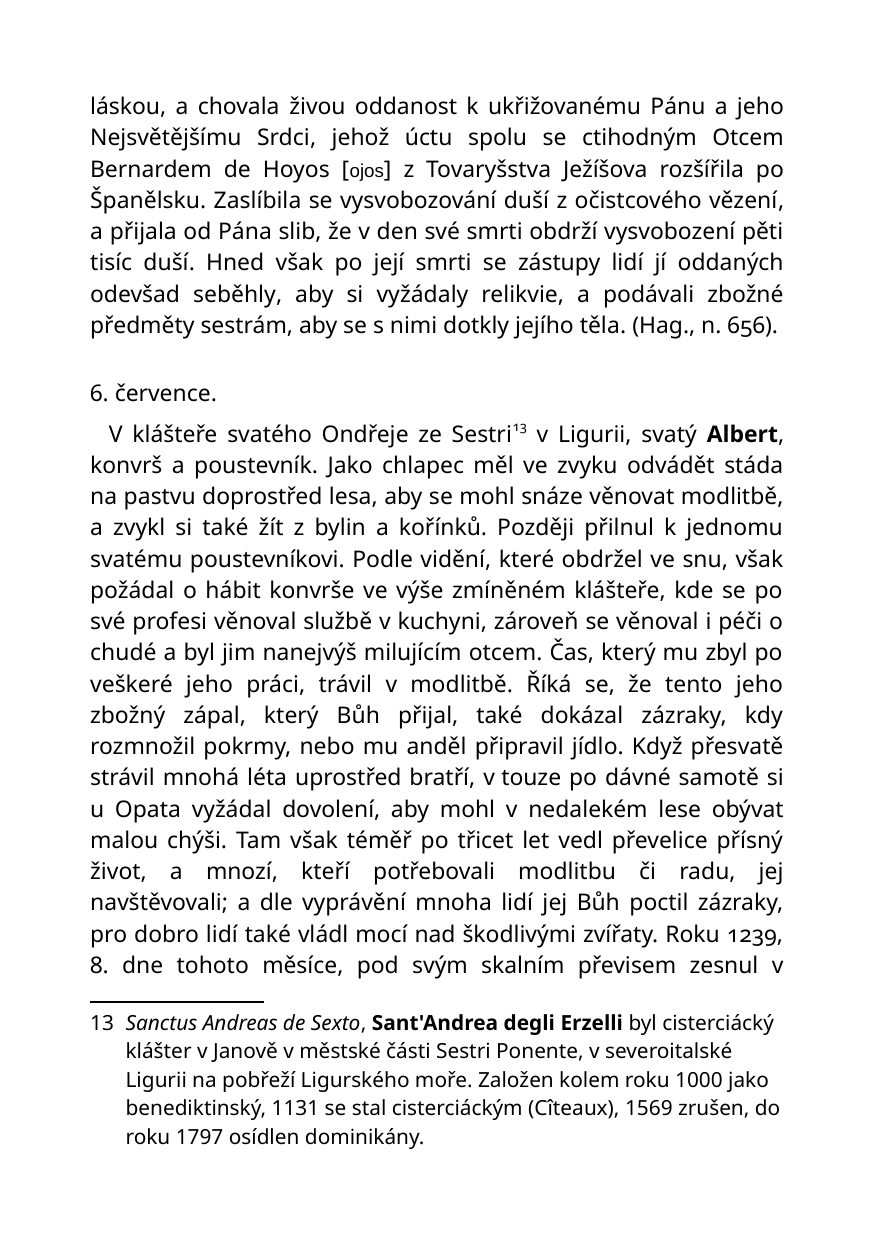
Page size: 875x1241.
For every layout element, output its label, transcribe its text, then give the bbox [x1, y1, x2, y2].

text 6. července. [90, 377, 784, 408]
text V klášteře svatého Ondřeje ze Sestri v Ligurii, svatý Albert, konvrš a poustevník. Jako chlapec měl ve zvyku odvádět stáda na pastvu doprostřed lesa, aby se mohl snáze věnovat modlitbě, a zvykl si také žít z bylin a kořínků. Později přilnul k jednomu svatému poustevníkovi. Podle vidění, které obdržel ve snu, však požádal o hábit konvrše ve výše zmíněném klášteře, kde se po své profesi věnoval službě v kuchyni, zároveň se věnoval i péči o chudé a byl jim nanejvýš milujícím otcem. Čas, který mu zbyl po veškeré jeho práci, trávil v modlitbě. Říká se, že tento jeho zbožný zápal, který Bůh přijal, také dokázal zázraky, kdy rozmnožil pokrmy, nebo mu anděl připravil jídlo. Když přesvatě strávil mnohá léta uprostřed bratří, v touze po dávné samotě si u Opata vyžádal dovolení, aby mohl v nedalekém lese obývat malou chýši. Tam však téměř po třicet let vedl převelice přísný život, a mnozí, kteří potřebovali modlitbu či radu, jej navštěvovali; a dle vyprávění mnoha lidí jej Bůh poctil zázraky, pro dobro lidí také vládl mocí nad škodlivými zvířaty. Roku 1239, 8. dne tohoto měsíce, pod svým skalním převisem zesnul v [90, 417, 784, 980]
text Sanctus Andreas de Sexto, Sant'Andrea degli Erzelli byl cisterciácký klášter v Janově v městské části Sestri Ponente, v severoitalské Ligurii na pobřeží Ligurského moře. Založen kolem roku 1000 jako benediktinský, 1131 se stal cisterciáckým (Cîteaux), 1569 zrušen, do roku 1797 osídlen dominikány. [90, 1008, 784, 1150]
text láskou, a chovala živou oddanost k ukřižovanému Pánu a jeho Nejsvětějšímu Srdci, jehož úctu spolu se ctihodným Otcem Bernardem de Hoyos [ojos] z Tovaryšstva Ježíšova rozšířila po Španělsku. Zaslíbila se vysvobozování duší z očistcového vězení, a přijala od Pána slib, že v den své smrti obdrží vysvobození pěti tisíc duší. Hned však po její smrti se zástupy lidí jí oddaných odevšad seběhly, aby si vyžádaly relikvie, a podávali zbožné předměty sestrám, aby se s nimi dotkly jejího těla. (Hag., n. 656). [90, 90, 784, 340]
